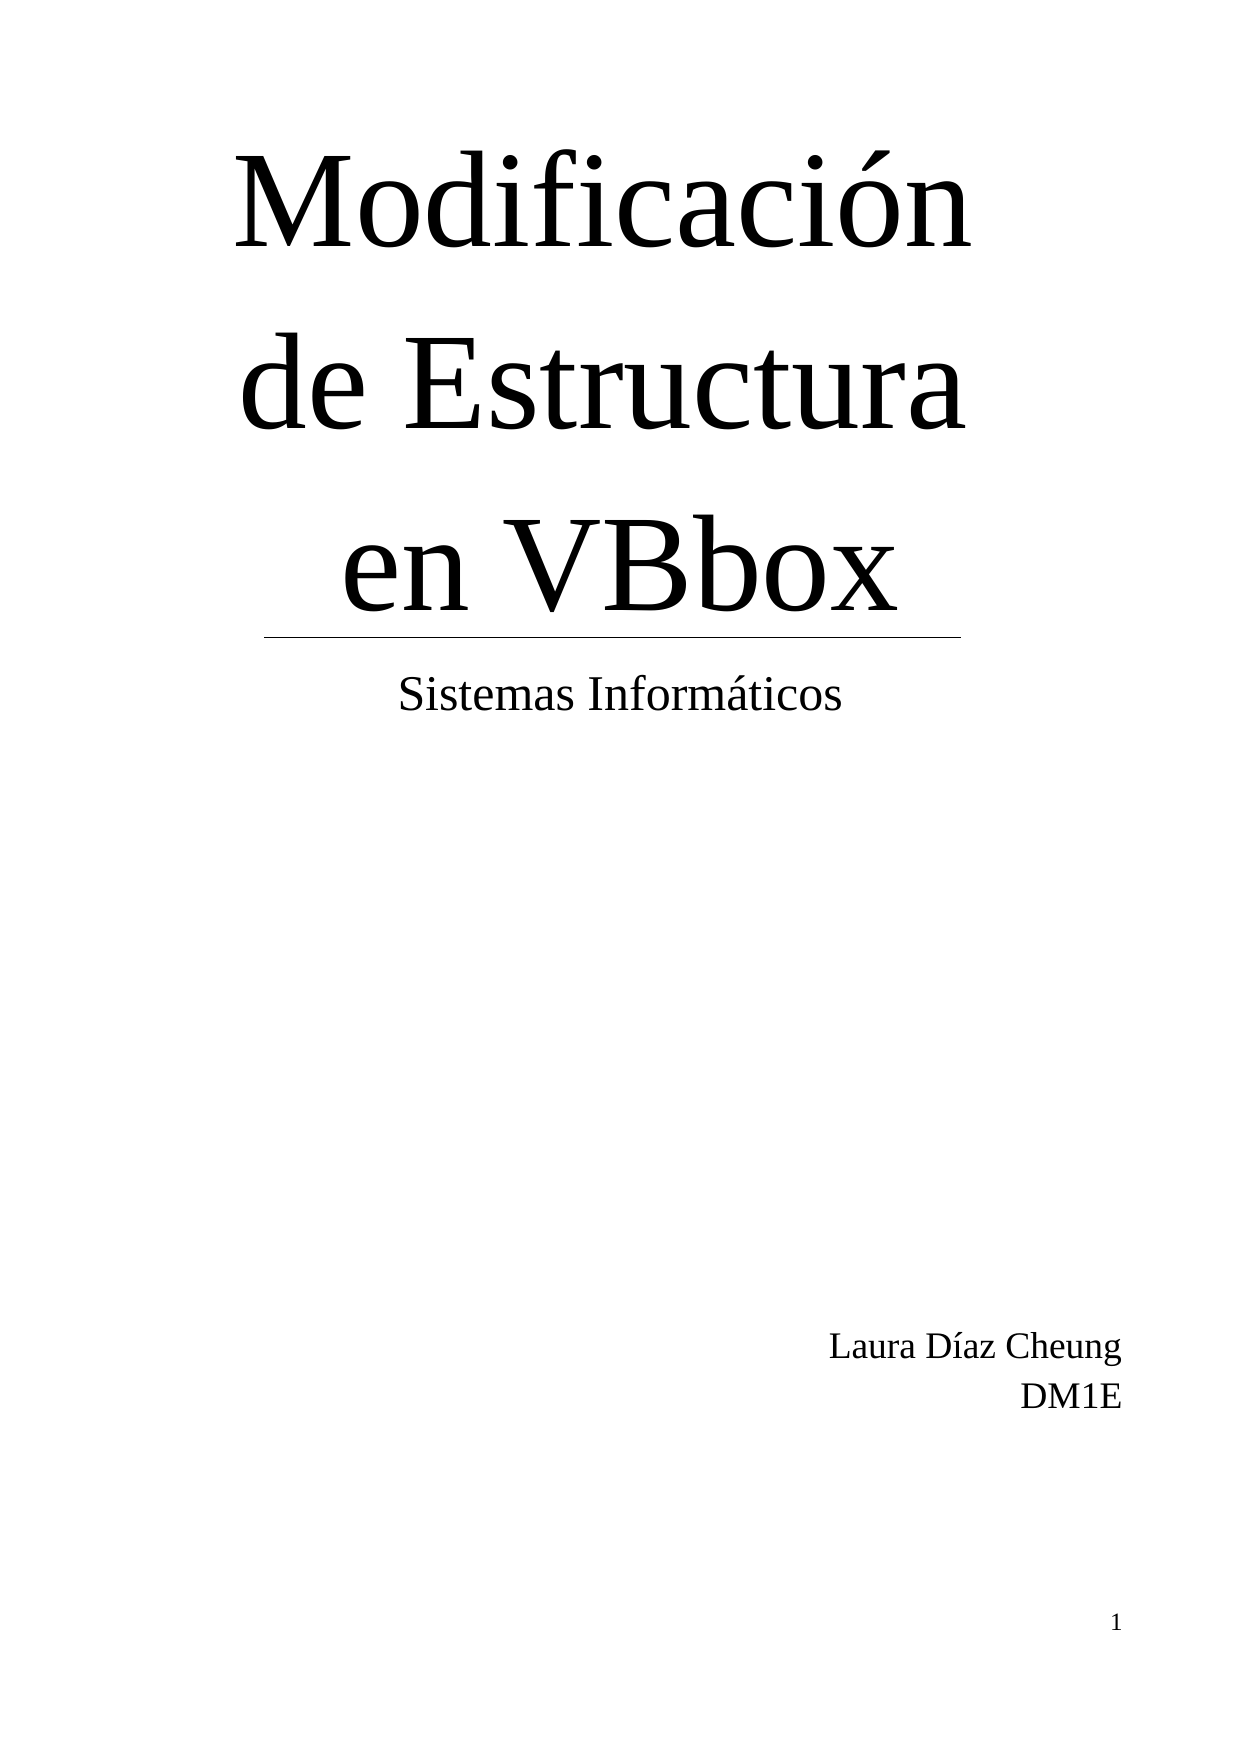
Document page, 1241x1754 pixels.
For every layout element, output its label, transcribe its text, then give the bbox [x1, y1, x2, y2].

text Laura Díaz Cheung [118, 1324, 1122, 1367]
text DM1E [118, 1373, 1122, 1417]
text de Estructura [118, 300, 1122, 458]
text Modificación [118, 118, 1122, 276]
text Sistemas Informáticos [118, 663, 1122, 721]
text en VBbox [118, 482, 1122, 640]
